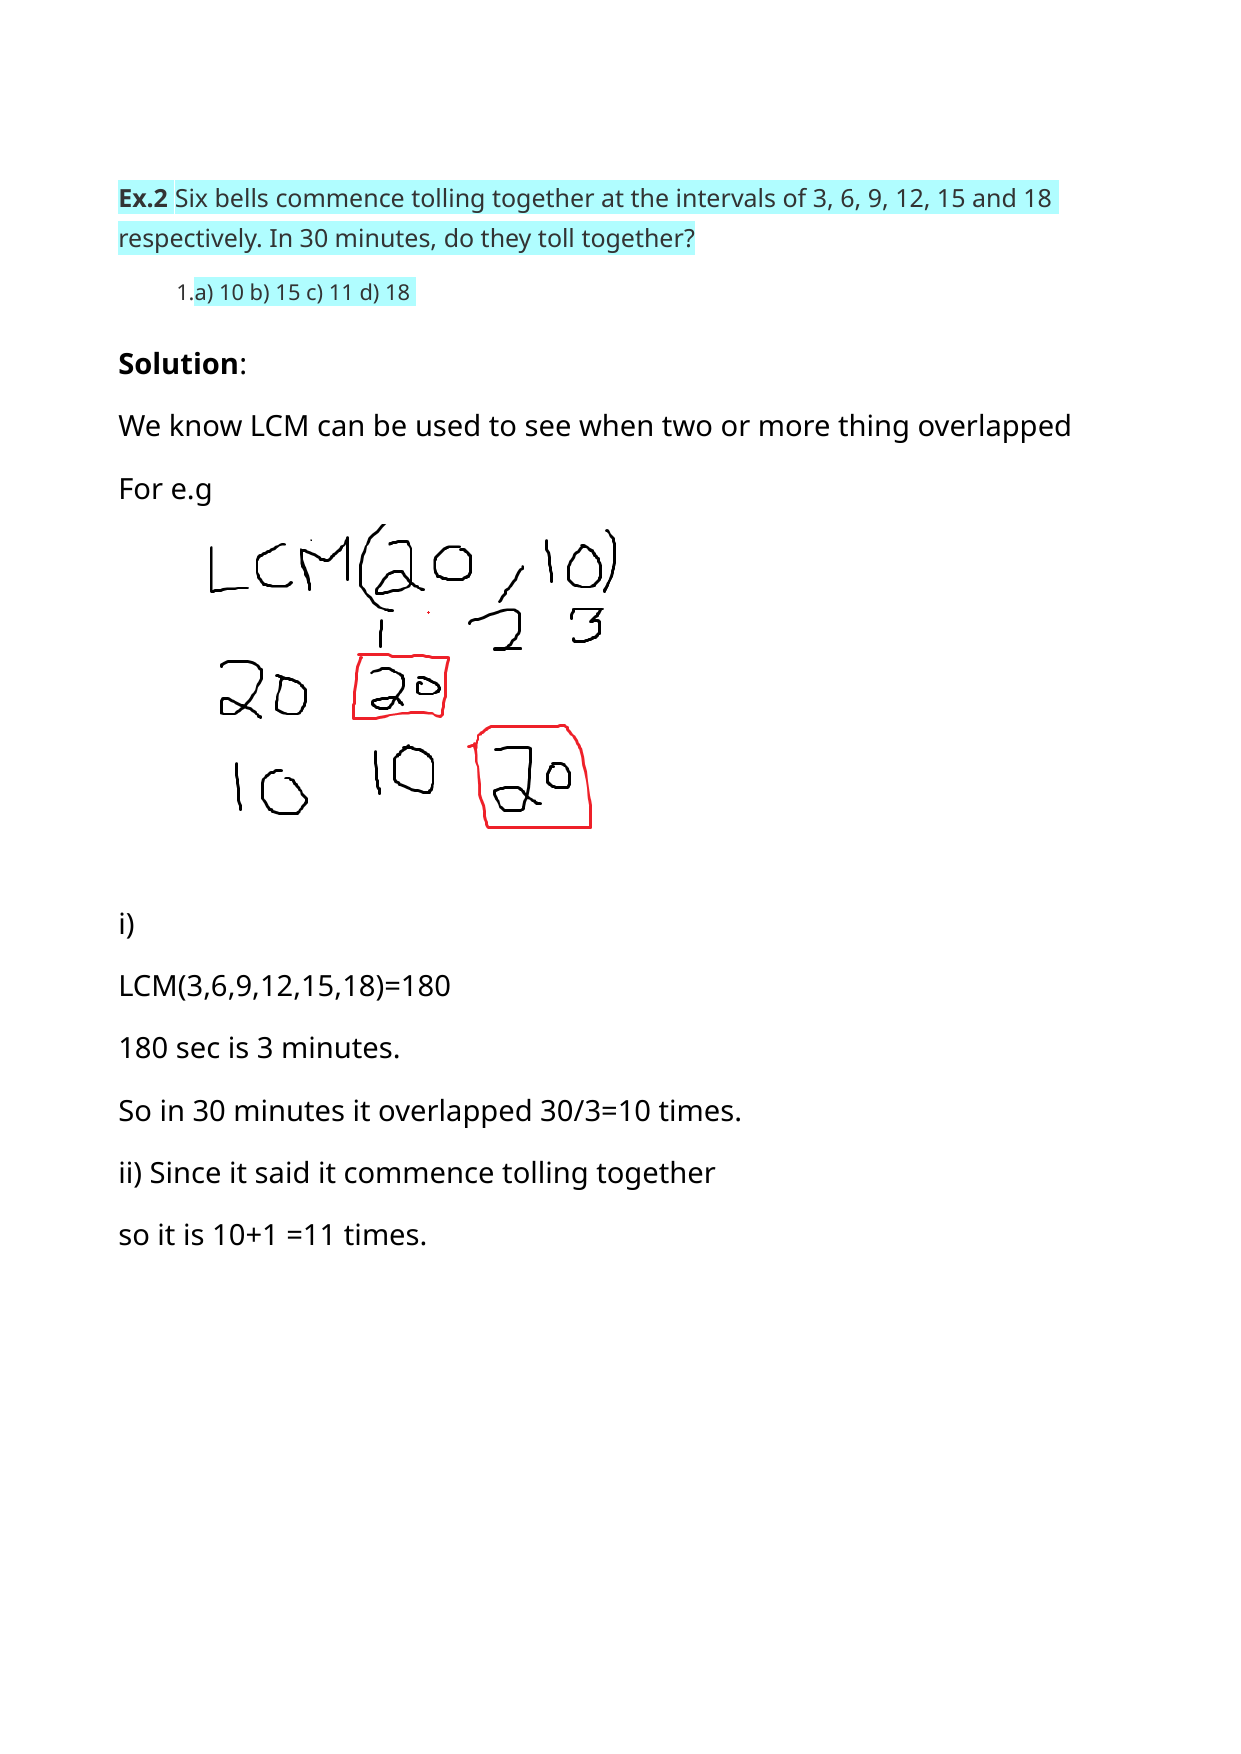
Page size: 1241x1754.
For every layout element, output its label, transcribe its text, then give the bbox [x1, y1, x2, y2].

text Ex.2 Six bells commence tolling together at the intervals of 3, 6, 9, 12, 15 and 18 respectively. In 30 minutes, do they toll together? [118, 180, 1122, 255]
text ii) Since it said it commence tolling together [118, 1152, 1122, 1192]
text 180 sec is 3 minutes. [118, 1028, 1122, 1067]
text i) [118, 903, 1122, 943]
text So in 30 minutes it overlapped 30/3=10 times. [118, 1090, 1122, 1129]
picture [190, 524, 653, 833]
text Solution: [118, 343, 1122, 383]
text We know LCM can be used to see when two or more thing overlapped [118, 406, 1122, 445]
list a) 10 b) 15 c) 11 d) 18 [118, 277, 1122, 306]
text so it is 10+1 =11 times. [118, 1214, 1122, 1254]
text LCM(3,6,9,12,15,18)=180 [118, 965, 1122, 1005]
text For e.g [118, 468, 1122, 508]
